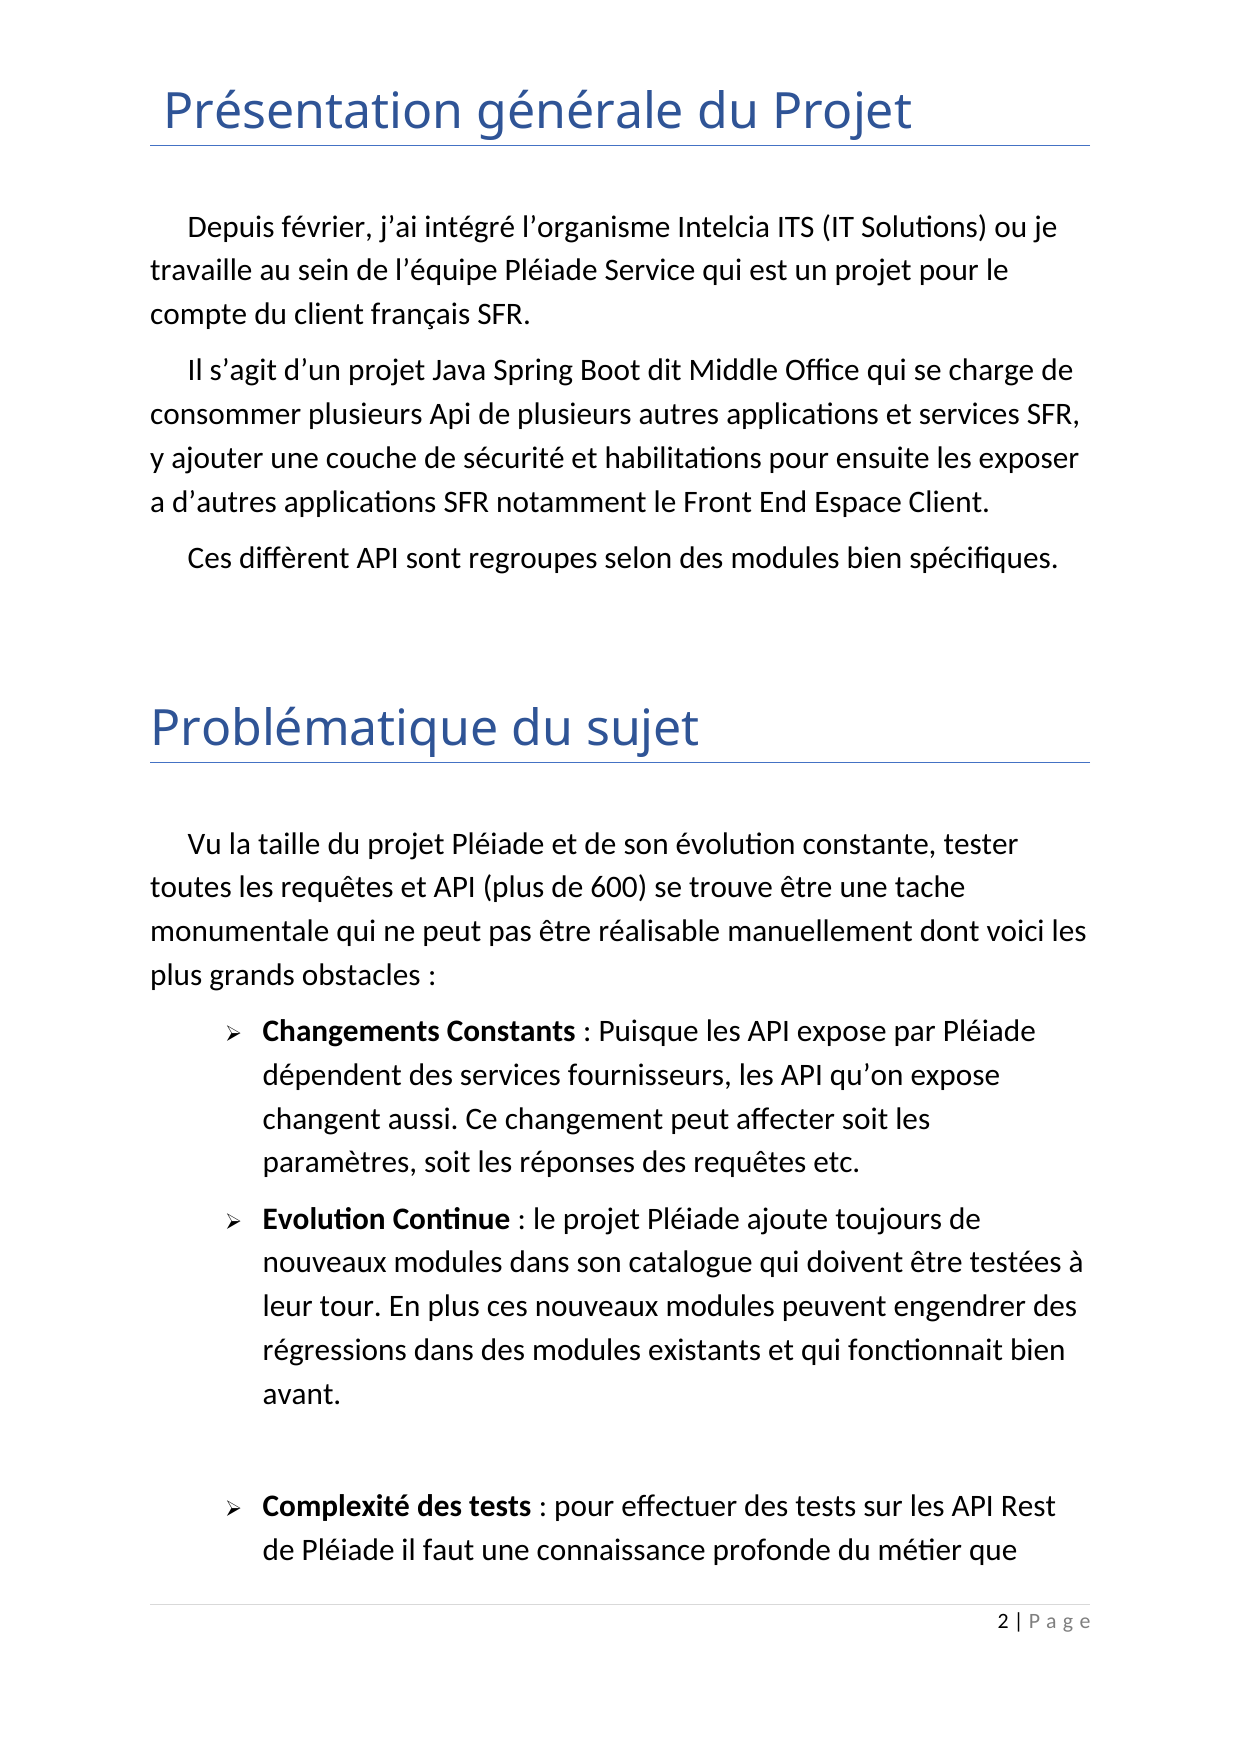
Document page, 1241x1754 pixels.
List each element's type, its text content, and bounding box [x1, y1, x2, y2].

list Changements Constants : Puisque les API expose par Pléiade dépendent des services fournisseurs, les API qu’on expose changent aussi. Ce changement peut affecter soit les paramètres, soit les réponses des requêtes etc. [225, 1011, 1090, 1181]
text Depuis février, j’ai intégré l’organisme Intelcia ITS (IT Solutions) ou je travaille au sein de l’équipe Pléiade Service qui est un projet pour le compte du client français SFR. [150, 207, 1090, 332]
list Evolution Continue : le projet Pléiade ajoute toujours de nouveaux modules dans son catalogue qui doivent être testées à leur tour. En plus ces nouveaux modules peuvent engendrer des régressions dans des modules existants et qui fonctionnait bien avant. [225, 1199, 1090, 1412]
text Ces diffèrent API sont regroupes selon des modules bien spécifiques. [150, 538, 1090, 576]
text Vu la taille du projet Pléiade et de son évolution constante, tester toutes les requêtes et API (plus de 600) se trouve être une tache monumentale qui ne peut pas être réalisable manuellement dont voici les plus grands obstacles : [150, 824, 1090, 993]
list Complexité des tests : pour effectuer des tests sur les API Rest de Pléiade il faut une connaissance profonde du métier que [225, 1486, 1090, 1568]
subtitle Présentation générale du Projet [150, 75, 1090, 145]
text Il s’agit d’un projet Java Spring Boot dit Middle Office qui se charge de consommer plusieurs Api de plusieurs autres applications et services SFR, y ajouter une couche de sécurité et habilitations pour ensuite les exposer a d’autres applications SFR notamment le Front End Espace Client. [150, 350, 1090, 520]
subtitle Problématique du sujet [150, 692, 1090, 762]
